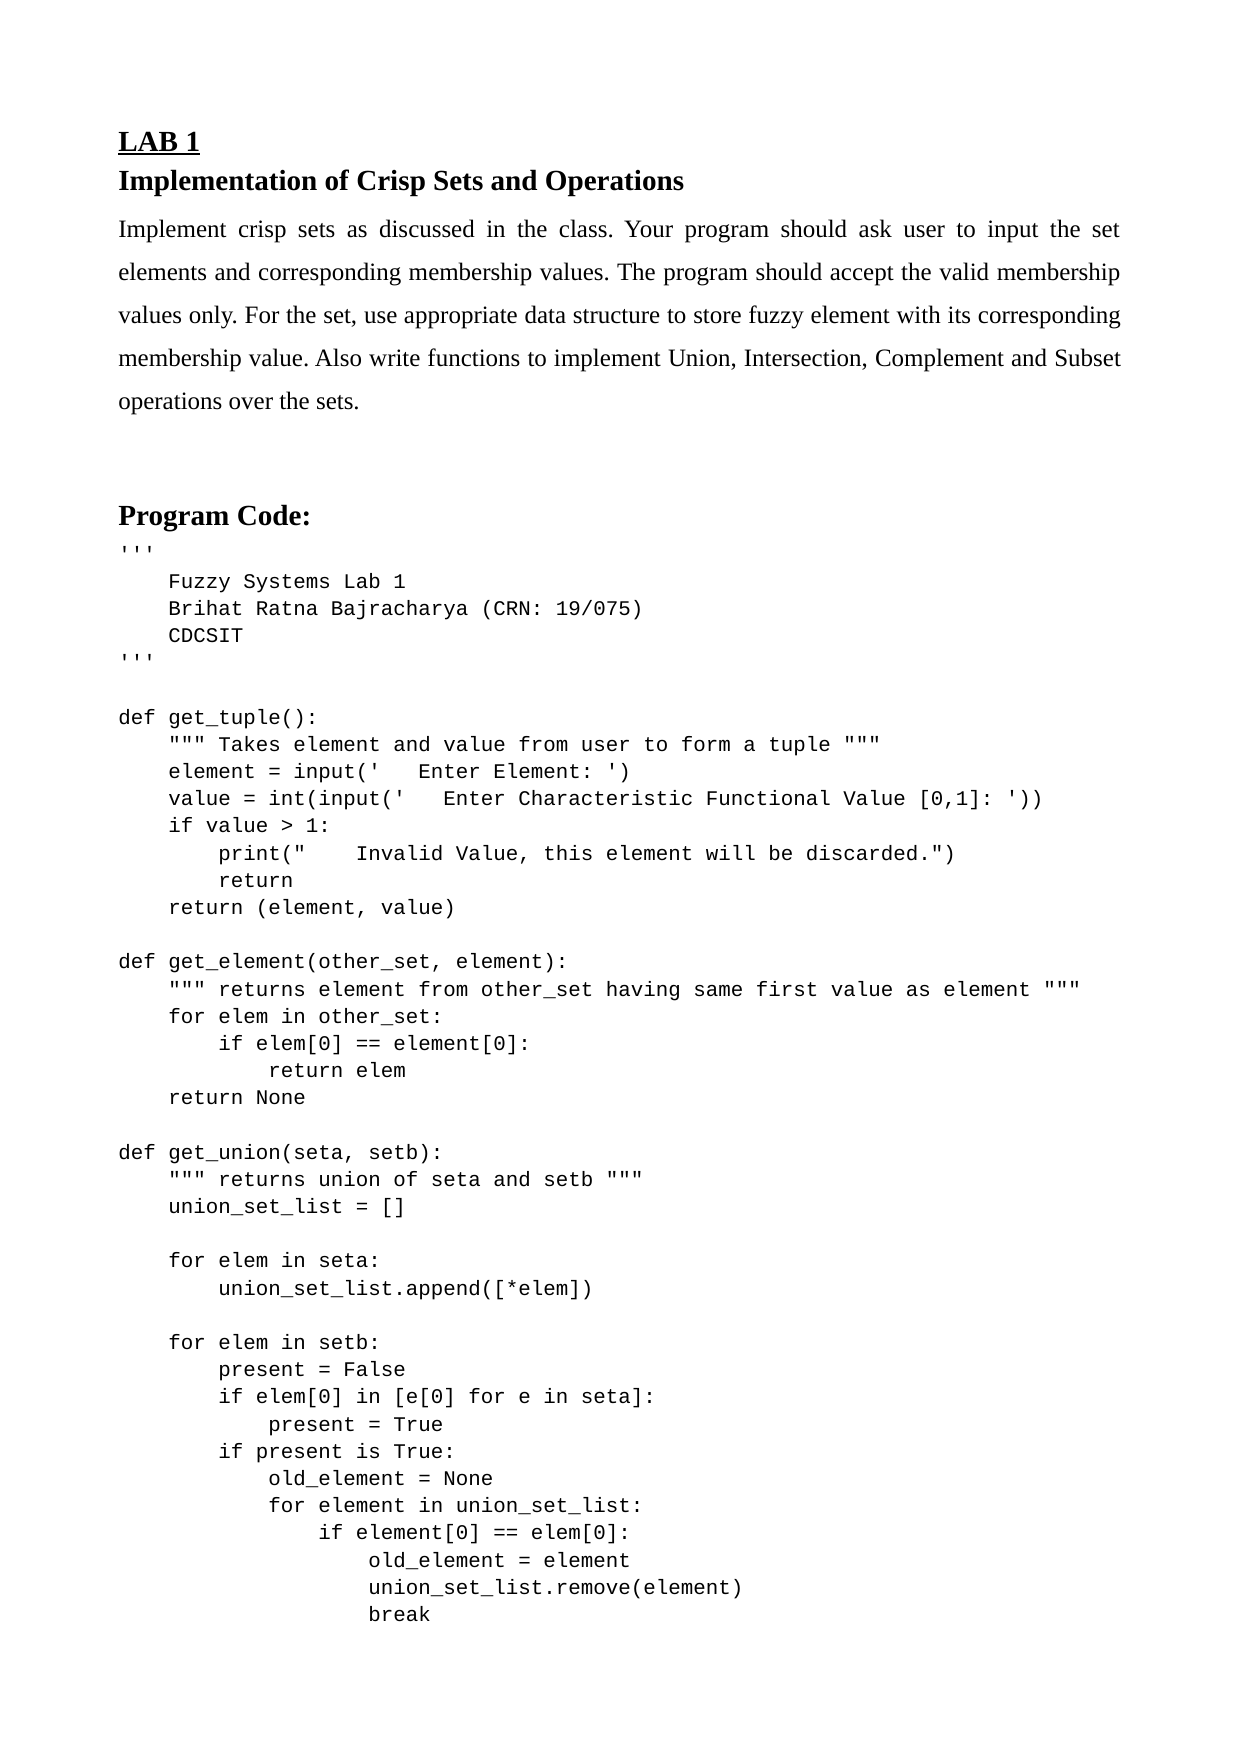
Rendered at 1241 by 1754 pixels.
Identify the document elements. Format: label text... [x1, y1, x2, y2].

text """ Takes element and value from user to form a tuple """ [118, 734, 1122, 758]
text """ returns union of seta and setb """ [118, 1169, 1122, 1193]
text def get_element(other_set, element): [118, 951, 1122, 975]
text if elem[0] in [e[0] for e in seta]: [118, 1386, 1122, 1410]
text return elem [118, 1060, 1122, 1084]
text if value > 1: [118, 816, 1122, 839]
text CDCSIT [118, 625, 1122, 649]
text old_element = None [118, 1468, 1122, 1492]
text ''' [118, 544, 1122, 567]
text return None [118, 1087, 1122, 1111]
text element = input(' Enter Element: ') [118, 761, 1122, 785]
text for elem in seta: [118, 1251, 1122, 1274]
text for elem in other_set: [118, 1006, 1122, 1029]
text if elem[0] == element[0]: [118, 1033, 1122, 1057]
text for element in union_set_list: [118, 1495, 1122, 1519]
subtitle Program Code: [118, 498, 1122, 531]
subtitle Implementation of Crisp Sets and Operations [118, 163, 1122, 197]
text return (element, value) [118, 897, 1122, 921]
text present = True [118, 1414, 1122, 1437]
text present = False [118, 1359, 1122, 1383]
text Fuzzy Systems Lab 1 [118, 571, 1122, 594]
text value = int(input(' Enter Characteristic Functional Value [0,1]: ')) [118, 788, 1122, 812]
text return [118, 870, 1122, 893]
text for elem in setb: [118, 1332, 1122, 1356]
text Brihat Ratna Bajracharya (CRN: 19/075) [118, 598, 1122, 622]
text union_set_list = [] [118, 1196, 1122, 1220]
text def get_tuple(): [118, 707, 1122, 730]
text if element[0] == elem[0]: [118, 1522, 1122, 1546]
text break [118, 1604, 1122, 1628]
text def get_union(seta, setb): [118, 1142, 1122, 1165]
text ''' [118, 652, 1122, 676]
text Implement crisp sets as discussed in the class. Your program should ask user to input the set elements and corresponding membership values. The program should accept the valid membership values only. For the set, use appropriate data structure to store fuzzy element with its corresponding membership value. Also write functions to implement Union, Intersection, Complement and Subset operations over the sets. [118, 214, 1122, 415]
text old_element = element [118, 1549, 1122, 1573]
text """ returns element from other_set having same first value as element """ [118, 979, 1122, 1002]
text LAB 1 [118, 124, 1122, 158]
text if present is True: [118, 1441, 1122, 1464]
text print(" Invalid Value, this element will be discarded.") [118, 843, 1122, 866]
text union_set_list.remove(element) [118, 1577, 1122, 1600]
text union_set_list.append([*elem]) [118, 1278, 1122, 1301]
